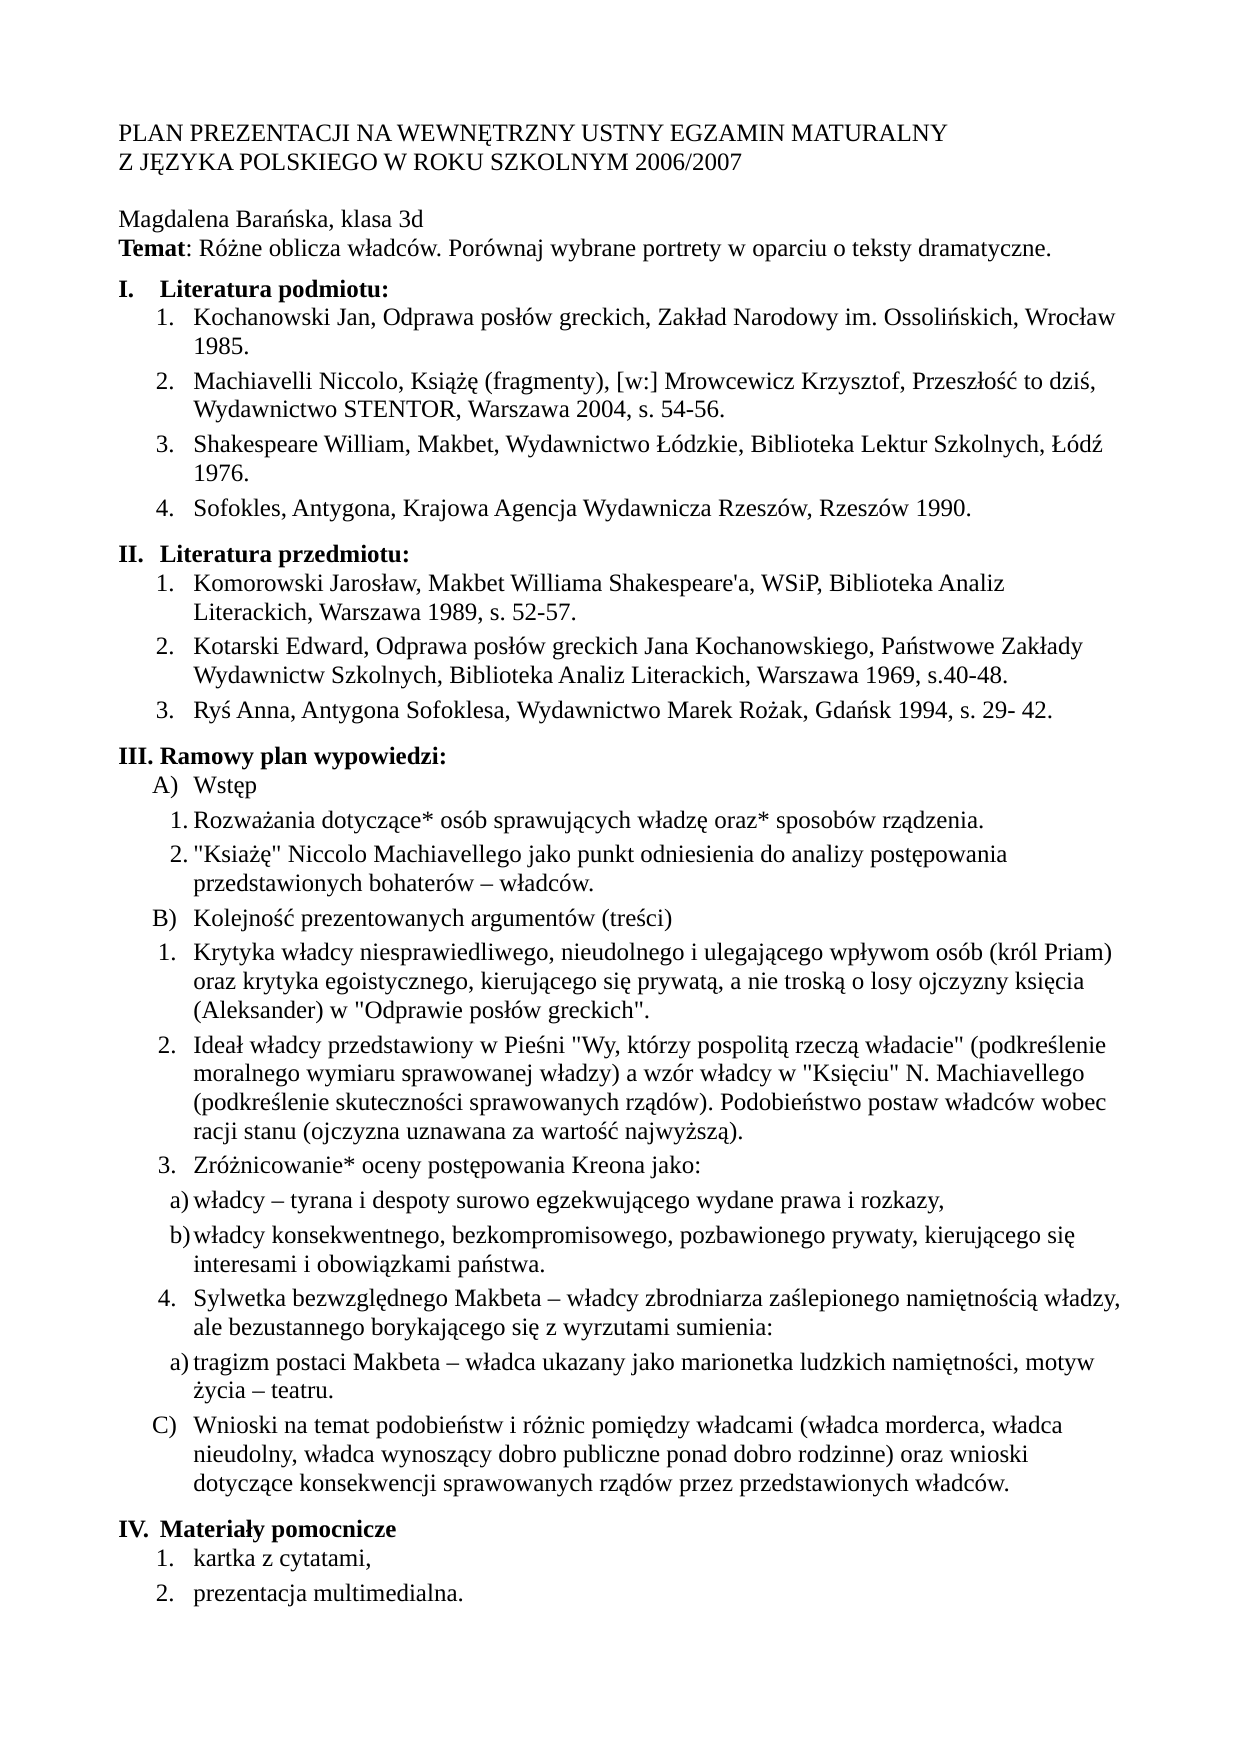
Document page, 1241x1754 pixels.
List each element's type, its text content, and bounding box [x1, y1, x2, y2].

list Wnioski na temat podobieństw i różnic pomiędzy władcami (władca morderca, władca nieudolny, władca wynoszący dobro publiczne ponad dobro rodzinne) oraz wnioski dotyczące konsekwencji sprawowanych rządów przez przedstawionych władców. [152, 1410, 1122, 1497]
list Sylwetka bezwzględnego Makbeta – władcy zbrodniarza zaślepionego namiętnością władzy, ale bezustannego borykającego się z wyrzutami sumienia: [158, 1283, 1122, 1341]
text Magdalena Barańska, klasa 3d [118, 204, 1122, 233]
list Ideał władcy przedstawiony w Pieśni "Wy, którzy pospolitą rzeczą władacie" (podkreślenie moralnego wymiaru sprawowanej władzy) a wzór władcy w "Księciu" N. Machiavellego (podkreślenie skuteczności sprawowanych rządów). Podobieństwo postaw władców wobec racji stanu (ojczyzna uznawana za wartość najwyższą). [158, 1030, 1122, 1145]
list "Ksiażę" Niccolo Machiavellego jako punkt odniesienia do analizy postępowania przedstawionych bohaterów – władców. [169, 839, 1122, 897]
list Wstęp [152, 770, 1122, 799]
list kartka z cytatami, [156, 1543, 1122, 1572]
list Rozważania dotyczące* osób sprawujących władzę oraz* sposobów rządzenia. [169, 805, 1122, 833]
list władcy – tyrana i despoty surowo egzekwującego wydane prawa i rozkazy, [169, 1185, 1122, 1214]
list tragizm postaci Makbeta – władca ukazany jako marionetka ludzkich namiętności, motyw życia – teatru. [169, 1347, 1122, 1404]
list prezentacja multimedialna. [156, 1578, 1122, 1606]
list Zróżnicowanie* oceny postępowania Kreona jako: [158, 1151, 1122, 1179]
list Kochanowski Jan, Odprawa posłów greckich, Zakład Narodowy im. Ossolińskich, Wrocław 1985. [156, 302, 1122, 360]
list Shakespeare William, Makbet, Wydawnictwo Łódzkie, Biblioteka Lektur Szkolnych, Łódź 1976. [156, 429, 1122, 487]
list Krytyka władcy niesprawiedliwego, nieudolnego i ulegającego wpływom osób (król Priam) oraz krytyka egoistycznego, kierującego się prywatą, a nie troską o losy ojczyzny księcia (Aleksander) w "Odprawie posłów greckich". [158, 937, 1122, 1024]
list Ryś Anna, Antygona Sofoklesa, Wydawnictwo Marek Rożak, Gdańsk 1994, s. 29- 42. [156, 695, 1122, 723]
list Komorowski Jarosław, Makbet Williama Shakespeare'a, WSiP, Biblioteka Analiz Literackich, Warszawa 1989, s. 52-57. [156, 568, 1122, 625]
list Ramowy plan wypowiedzi: [118, 741, 1122, 770]
list Machiavelli Niccolo, Książę (fragmenty), [w:] Mrowcewicz Krzysztof, Przeszłość to dziś, Wydawnictwo STENTOR, Warszawa 2004, s. 54-56. [156, 366, 1122, 423]
list władcy konsekwentnego, bezkompromisowego, pozbawionego prywaty, kierującego się interesami i obowiązkami państwa. [169, 1220, 1122, 1277]
text Temat: Różne oblicza władców. Porównaj wybrane portrety w oparciu o teksty dramatyczne. [118, 233, 1122, 262]
list Sofokles, Antygona, Krajowa Agencja Wydawnicza Rzeszów, Rzeszów 1990. [156, 493, 1122, 521]
list Kolejność prezentowanych argumentów (treści) [152, 903, 1122, 932]
text Z JĘZYKA POLSKIEGO W ROKU SZKOLNYM 2006/2007 [118, 147, 1122, 176]
text PLAN PREZENTACJI NA WEWNĘTRZNY USTNY EGZAMIN MATURALNY [118, 118, 1122, 147]
list Materiały pomocnicze [118, 1514, 1122, 1543]
list Literatura podmiotu: [118, 274, 1122, 302]
list Kotarski Edward, Odprawa posłów greckich Jana Kochanowskiego, Państwowe Zakłady Wydawnictw Szkolnych, Biblioteka Analiz Literackich, Warszawa 1969, s.40-48. [156, 631, 1122, 689]
list Literatura przedmiotu: [118, 539, 1122, 568]
